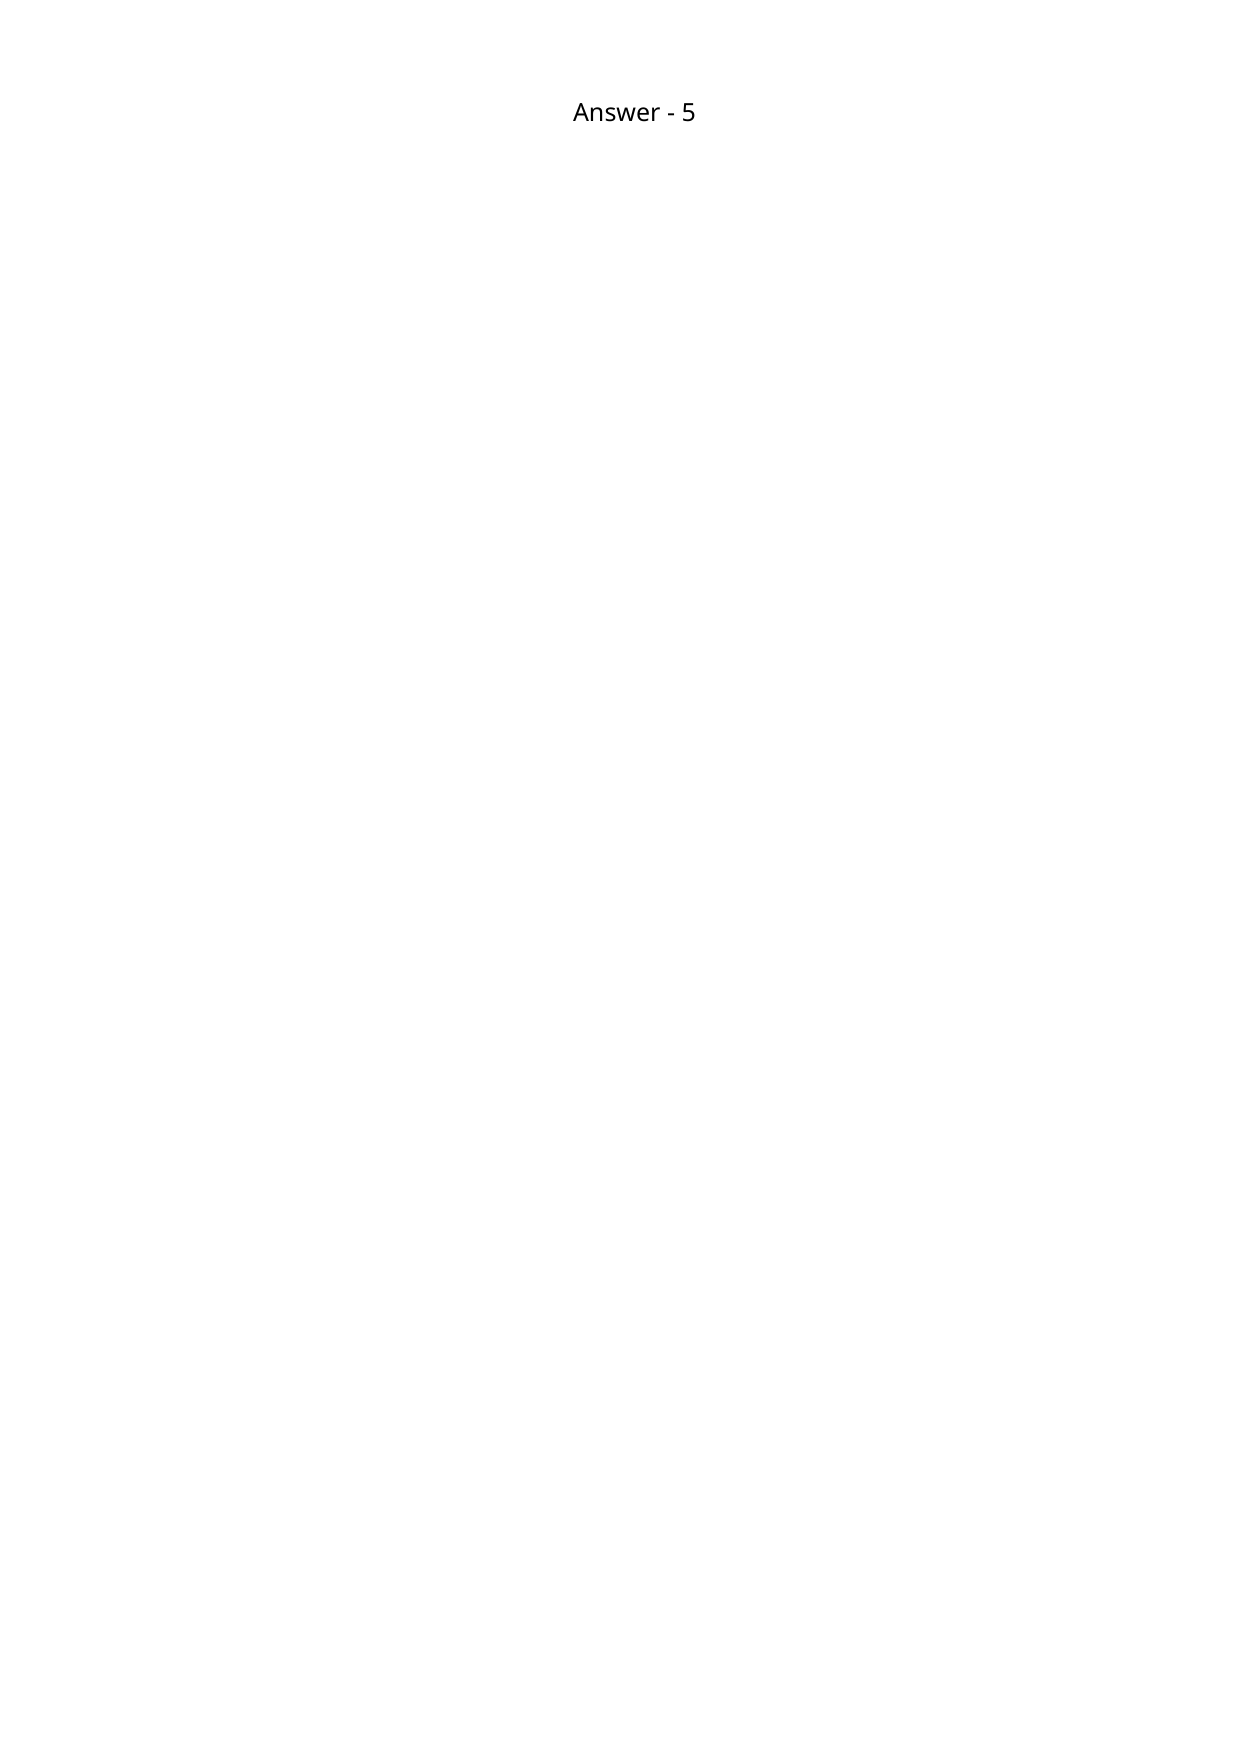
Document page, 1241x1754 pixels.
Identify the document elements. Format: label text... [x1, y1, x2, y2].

text Answer - 5 [132, 94, 1137, 128]
